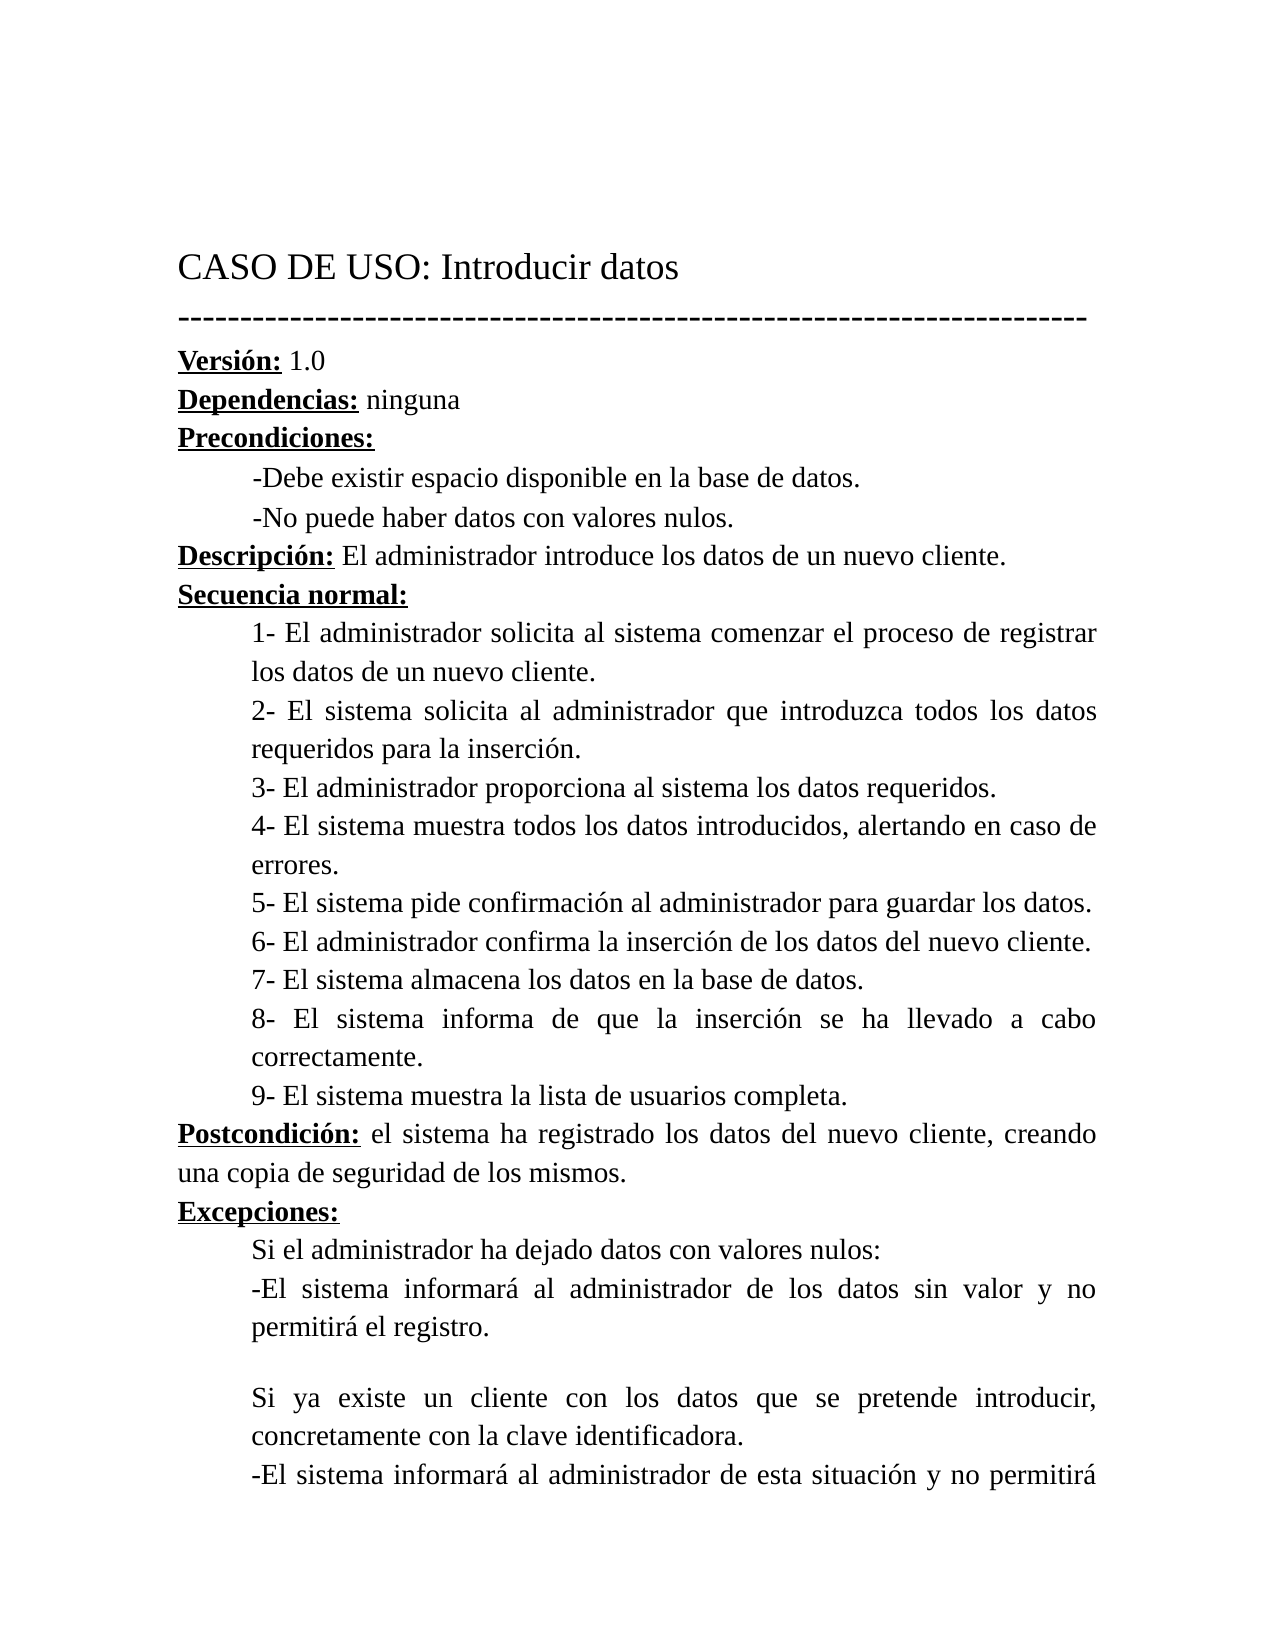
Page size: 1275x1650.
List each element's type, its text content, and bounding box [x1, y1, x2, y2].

text -El sistema informará al administrador de esta situación y no permitirá [251, 1457, 1098, 1491]
text 5- El sistema pide confirmación al administrador para guardar los datos. [251, 885, 1098, 919]
text -Debe existir espacio disponible en la base de datos. [177, 459, 1098, 494]
text 7- El sistema almacena los datos en la base de datos. [251, 962, 1098, 996]
text -No puede haber datos con valores nulos. [177, 500, 1098, 533]
text 2- El sistema solicita al administrador que introduzca todos los datos requeridos para la inserción. [251, 693, 1098, 765]
text 3- El administrador proporciona al sistema los datos requeridos. [251, 770, 1098, 803]
text ------------------------------------------------------------------------- [177, 294, 1098, 337]
text Postcondición: el sistema ha registrado los datos del nuevo cliente, creando una copia de seguridad de los mismos. [177, 1117, 1098, 1189]
text Si ya existe un cliente con los datos que se pretende introducir, concretamente con la clave identificadora. [251, 1380, 1098, 1452]
text Excepciones: [177, 1194, 1098, 1227]
text 9- El sistema muestra la lista de usuarios completa. [251, 1078, 1098, 1112]
text CASO DE USO: Introducir datos [177, 244, 1098, 287]
text -El sistema informará al administrador de los datos sin valor y no permitirá el registro. [251, 1271, 1098, 1343]
text Descripción: El administrador introduce los datos de un nuevo cliente. [177, 538, 1098, 572]
text 1- El administrador solicita al sistema comenzar el proceso de registrar los datos de un nuevo cliente. [251, 616, 1098, 688]
text Dependencias: ninguna [177, 382, 1098, 415]
text Secuencia normal: [177, 577, 1098, 611]
text Si el administrador ha dejado datos con valores nulos: [251, 1232, 1098, 1266]
text 6- El administrador confirma la inserción de los datos del nuevo cliente. [251, 924, 1098, 957]
text Versión: 1.0 [177, 343, 1098, 377]
text 4- El sistema muestra todos los datos introducidos, alertando en caso de errores. [251, 808, 1098, 880]
text 8- El sistema informa de que la inserción se ha llevado a cabo correctamente. [251, 1001, 1098, 1073]
text Precondiciones: [177, 420, 1098, 454]
